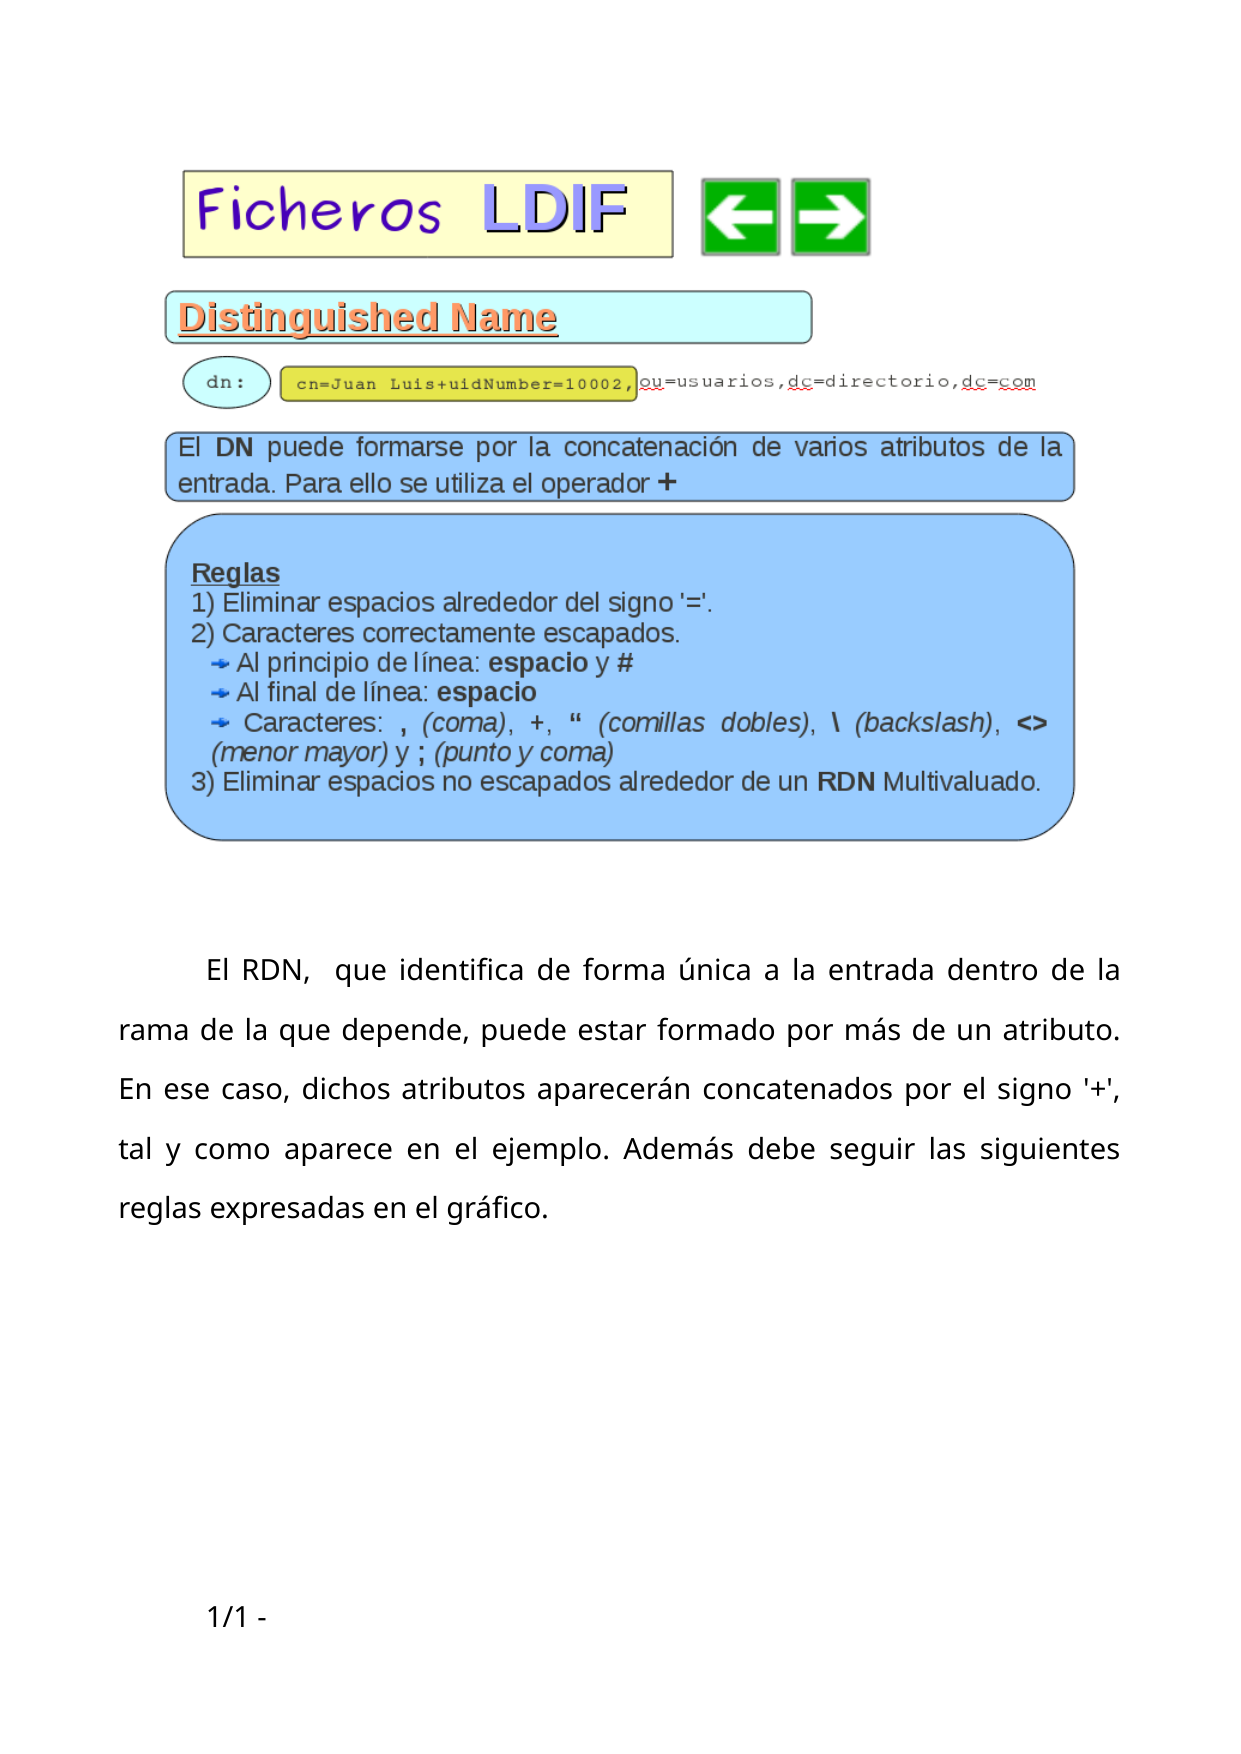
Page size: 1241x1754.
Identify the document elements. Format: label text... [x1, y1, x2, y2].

picture [131, 137, 1109, 858]
text El RDN, que identifica de forma única a la entrada dentro de la rama de la que depende, puede estar formado por más de un atributo. En ese caso, dichos atributos aparecerán concatenados por el signo '+', tal y como aparece en el ejemplo. Además debe seguir las siguientes reglas expresadas en el gráfico. [118, 950, 1122, 1227]
